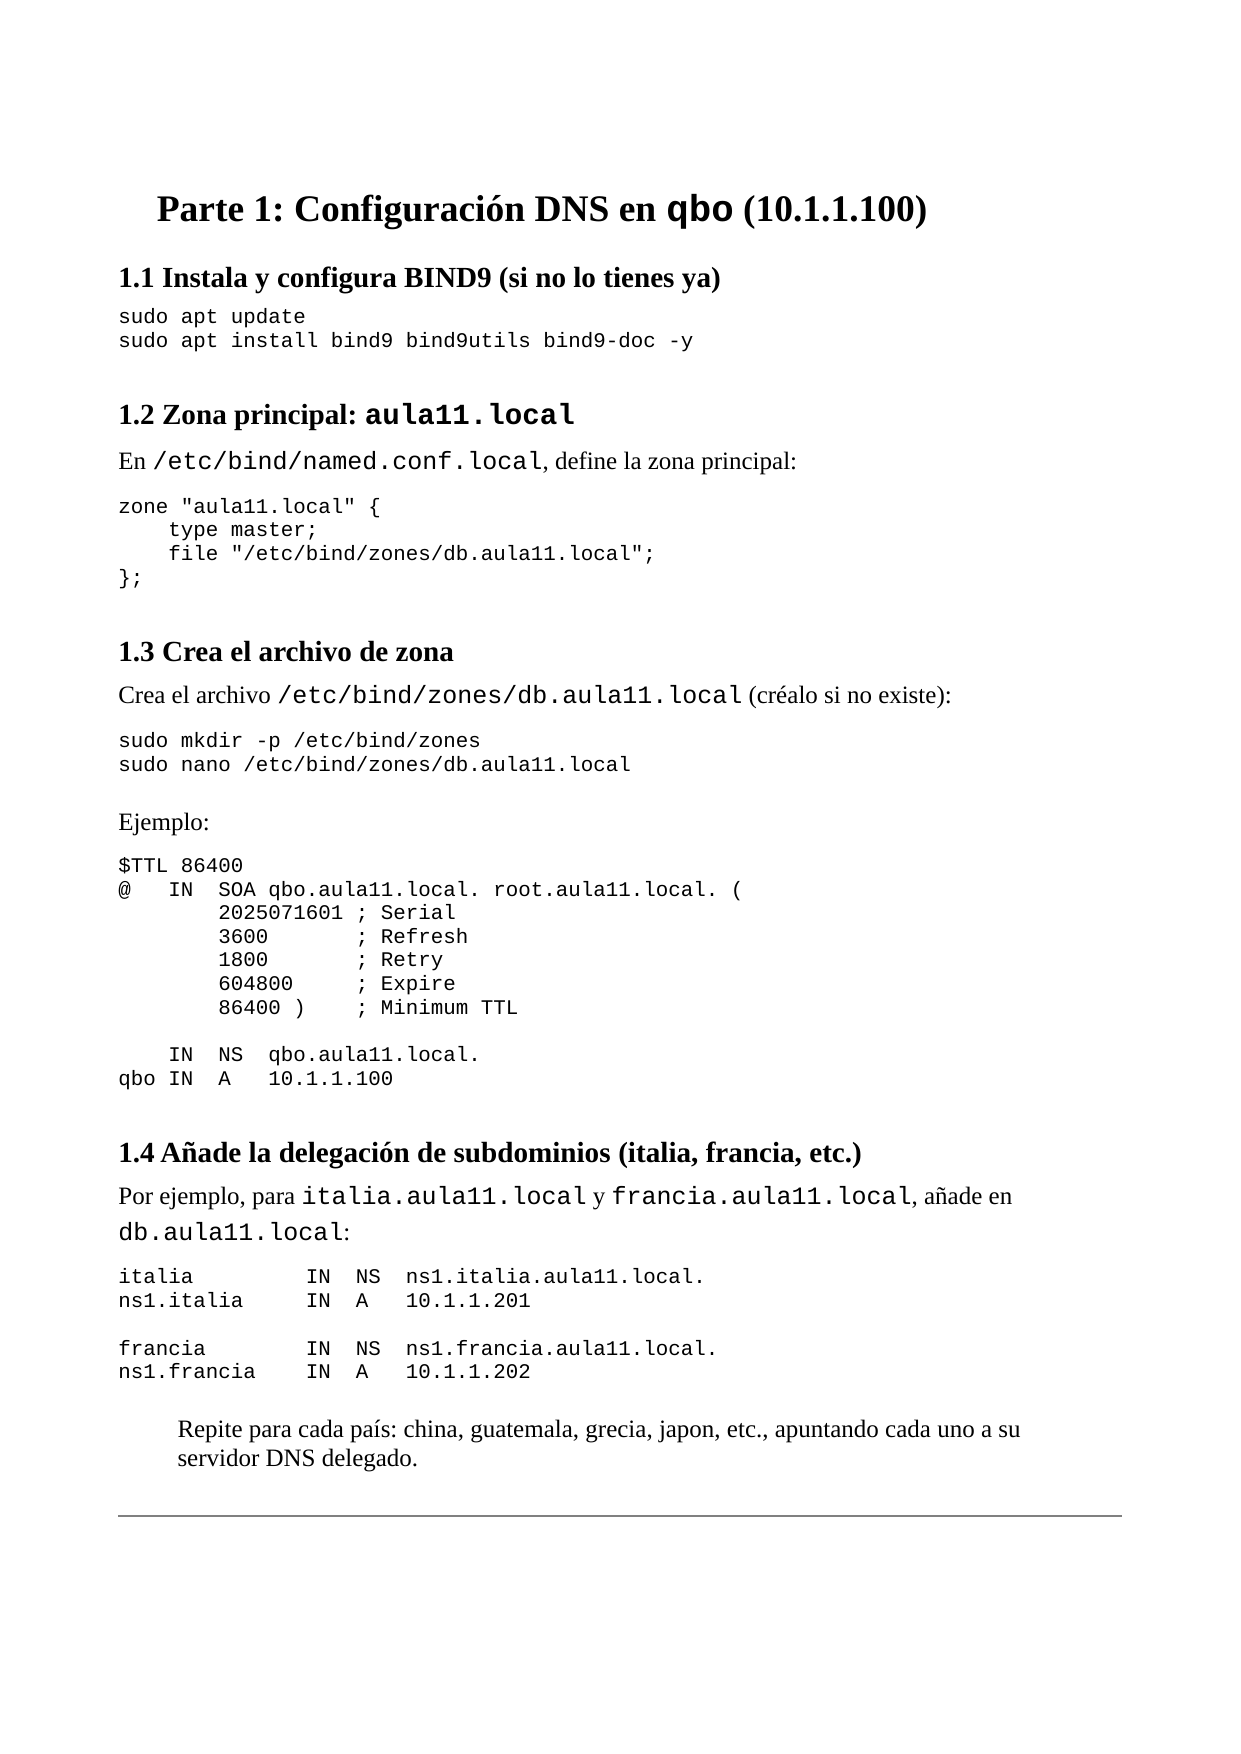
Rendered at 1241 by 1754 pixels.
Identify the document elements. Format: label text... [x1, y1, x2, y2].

text 604800 ; Expire [118, 973, 1122, 997]
text type master; [118, 519, 1122, 543]
text Por ejemplo, para italia.aula11.local y francia.aula11.local, añade en db.aula11.local: [118, 1181, 1122, 1247]
text sudo mkdir -p /etc/bind/zones [118, 731, 1122, 754]
text zone "aula11.local" { [118, 496, 1122, 519]
text @ IN SOA qbo.aula11.local. root.aula11.local. ( [118, 878, 1122, 902]
text italia IN NS ns1.italia.aula11.local. [118, 1267, 1122, 1290]
text qbo IN A 10.1.1.100 [118, 1068, 1122, 1091]
text Ejemplo: [118, 807, 1122, 836]
text IN NS qbo.aula11.local. [118, 1044, 1122, 1068]
text file "/etc/bind/zones/db.aula11.local"; [118, 543, 1122, 567]
text Crea el archivo /etc/bind/zones/db.aula11.local (créalo si no existe): [118, 681, 1122, 711]
text 86400 ) ; Minimum TTL [118, 997, 1122, 1020]
subtitle 1.4 Añade la delegación de subdominios (italia, francia, etc.) [118, 1135, 1122, 1169]
subtitle 1.2 Zona principal: aula11.local [118, 397, 1122, 433]
text sudo apt install bind9 bind9utils bind9-doc -y [118, 329, 1122, 353]
text ns1.italia IN A 10.1.1.201 [118, 1290, 1122, 1314]
text En /etc/bind/named.conf.local, define la zona principal: [118, 446, 1122, 477]
subtitle 1.3 Crea el archivo de zona [118, 634, 1122, 668]
text Repite para cada país: china, guatemala, grecia, japon, etc., apuntando cada uno a su servidor DNS delegado. [177, 1414, 1063, 1472]
text $TTL 86400 [118, 855, 1122, 878]
text sudo apt update [118, 306, 1122, 329]
text }; [118, 567, 1122, 590]
subtitle 🔧 Parte 1: Configuración DNS en qbo (10.1.1.100) [118, 187, 1122, 233]
subtitle 1.1 Instala y configura BIND9 (si no lo tienes ya) [118, 260, 1122, 293]
text sudo nano /etc/bind/zones/db.aula11.local [118, 754, 1122, 778]
text 1800 ; Retry [118, 949, 1122, 973]
text 3600 ; Refresh [118, 926, 1122, 949]
text francia IN NS ns1.francia.aula11.local. [118, 1337, 1122, 1361]
text 2025071601 ; Serial [118, 902, 1122, 926]
text ns1.francia IN A 10.1.1.202 [118, 1361, 1122, 1385]
